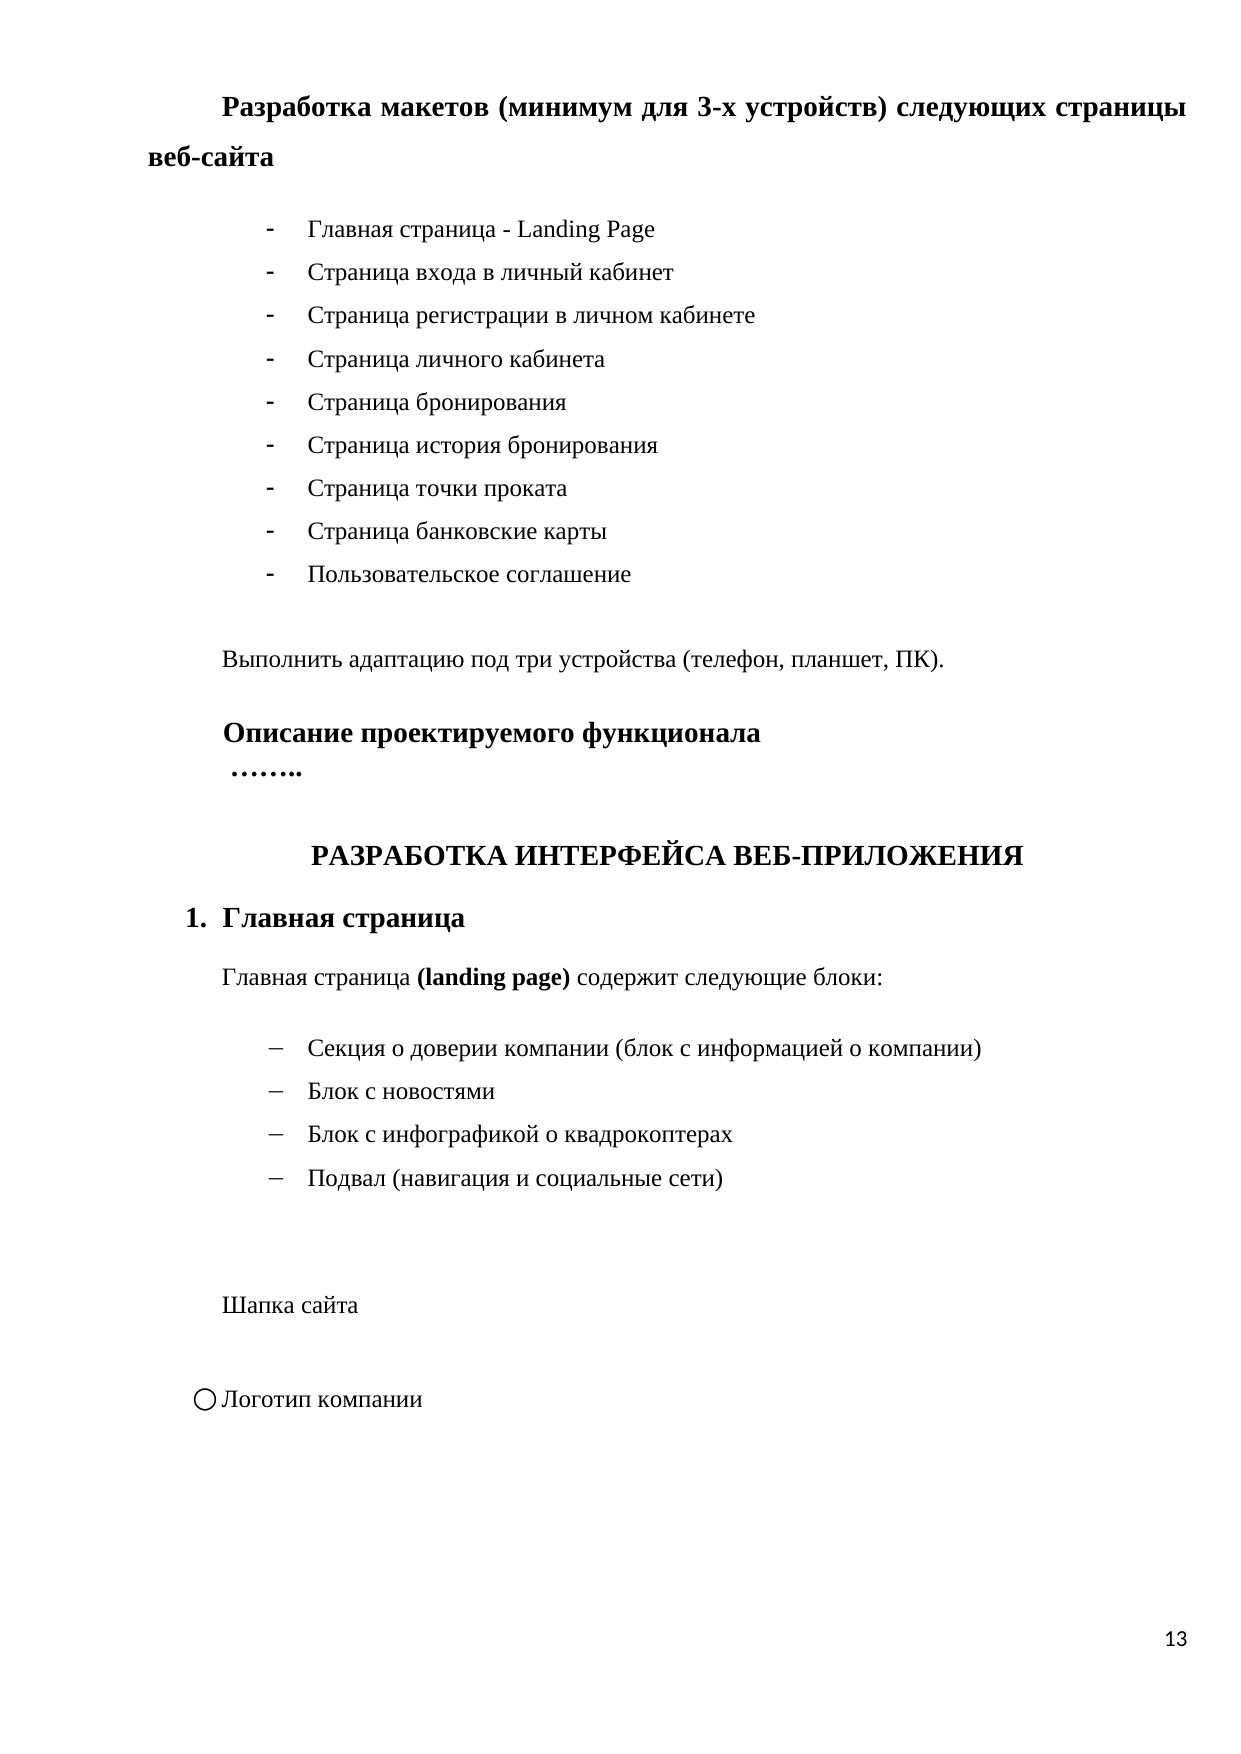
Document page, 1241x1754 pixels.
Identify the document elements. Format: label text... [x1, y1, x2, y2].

list Подвал (навигация и социальные сети) [266, 1163, 1187, 1191]
list Страница бронирования [266, 387, 1187, 416]
list Страница входа в личный кабинет [266, 257, 1187, 286]
list Страница регистрации в личном кабинете [266, 301, 1187, 329]
list Страница банковские карты [266, 516, 1187, 545]
list Секция о доверии компании (блок с информацией о компании) [266, 1033, 1187, 1062]
text Шапка сайта [148, 1290, 1187, 1318]
text Выполнить адаптацию под три устройства (телефон, планшет, ПК). [148, 644, 1187, 673]
list Главная страница - Landing Page [266, 214, 1187, 243]
list Блок с инфографикой о квадрокоптерах [266, 1119, 1187, 1148]
subtitle Главная страница [185, 900, 1187, 934]
list Блок с новостями [266, 1076, 1187, 1105]
text ○ Логотип компании [192, 1376, 1187, 1416]
text …….. [229, 749, 1187, 783]
subtitle РАЗРАБОТКА ИНТЕРФЕЙСА ВЕБ-ПРИЛОЖЕНИЯ [148, 838, 1187, 872]
list Страница история бронирования [266, 430, 1187, 459]
text Главная страница (landing page) содержит следующие блоки: [148, 962, 1187, 991]
subtitle Описание проектируемого функционала [223, 716, 1187, 749]
subtitle Разработка макетов (минимум для 3-х устройств) следующих страницы веб-сайта [148, 89, 1187, 172]
list Пользовательское соглашение [266, 559, 1187, 588]
list Страница личного кабинета [266, 344, 1187, 372]
list Страница точки проката [266, 473, 1187, 502]
